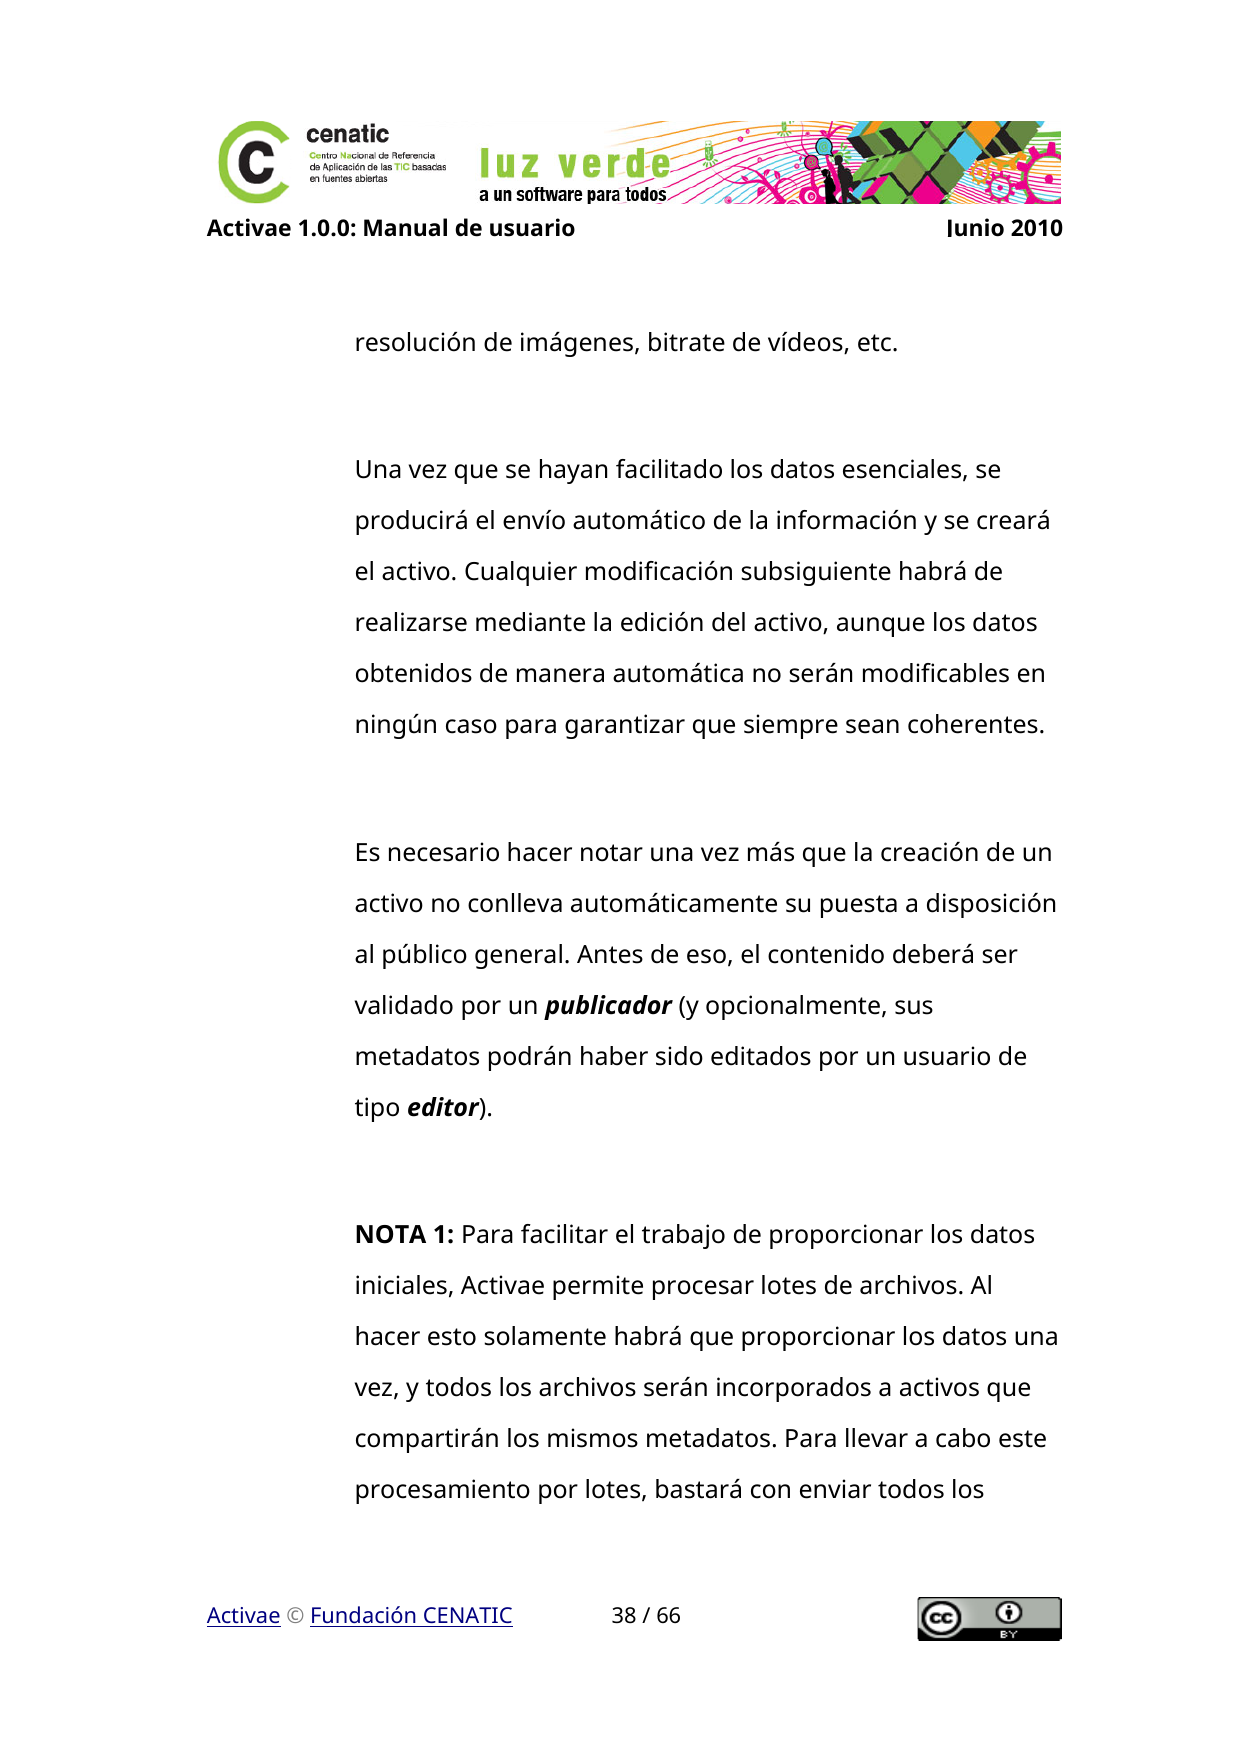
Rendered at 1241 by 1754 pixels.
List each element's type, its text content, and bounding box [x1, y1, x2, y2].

picture [917, 1597, 1062, 1641]
text NOTA 1: Para facilitar el trabajo de proporcionar los datos iniciales, Activae permite procesar lotes de archivos. Al hacer esto solamente habrá que proporcionar los datos una vez, y todos los archivos serán incorporados a activos que compartirán los mismos metadatos. Para llevar a cabo este procesamiento por lotes, bastará con enviar todos los [317, 1216, 1063, 1506]
picture [211, 121, 1061, 204]
text Una vez que se hayan facilitado los datos esenciales, se producirá el envío automático de la información y se creará el activo. Cualquier modificación subsiguiente habrá de realizarse mediante la edición del activo, aunque los datos obtenidos de manera automática no serán modificables en ningún caso para garantizar que siempre sean coherentes. [317, 452, 1063, 741]
list resolución de imágenes, bitrate de vídeos, etc. [317, 325, 1063, 359]
text Es necesario hacer notar una vez más que la creación de un activo no conlleva automáticamente su puesta a disposición al público general. Antes de eso, el contenido deberá ser validado por un publicador (y opcionalmente, sus metadatos podrán haber sido editados por un usuario de tipo editor). [317, 834, 1063, 1123]
